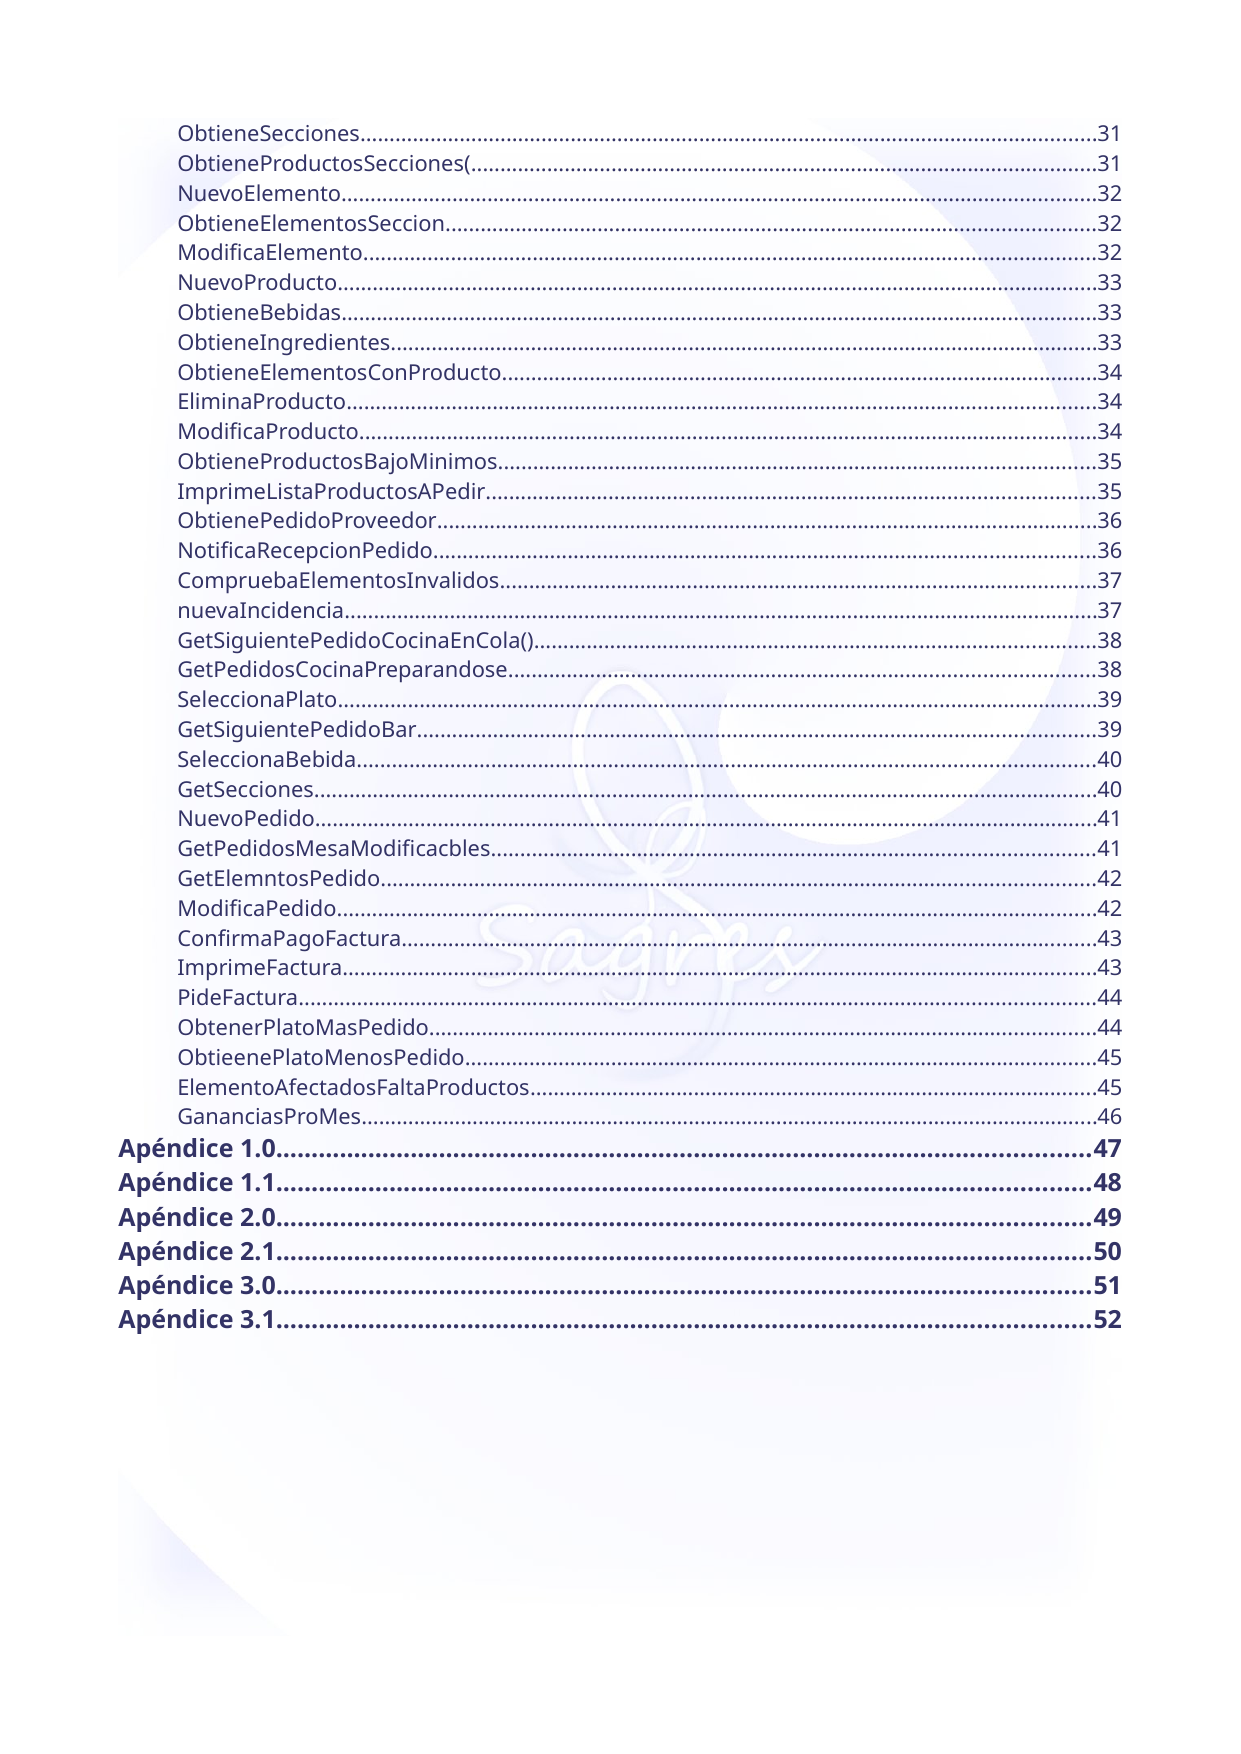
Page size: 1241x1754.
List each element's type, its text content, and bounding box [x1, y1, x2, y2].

text ObtieneSecciones 31 [177, 118, 1122, 148]
text Apéndice 2.0 49 [118, 1199, 1122, 1233]
text ElementoAfectadosFaltaProductos 45 [177, 1071, 1122, 1101]
text GetSecciones 40 [177, 773, 1122, 803]
text ObtieneElementosSeccion 32 [177, 207, 1122, 237]
text NuevoProducto 33 [177, 267, 1122, 297]
text ObtieneBebidas 33 [177, 297, 1122, 327]
text ImprimeListaProductosAPedir 35 [177, 476, 1122, 505]
text ImprimeFactura 43 [177, 952, 1122, 982]
text GetSiguientePedidoBar 39 [177, 714, 1122, 744]
text ObtieenePlatoMenosPedido 45 [177, 1042, 1122, 1071]
picture [118, 118, 177, 1131]
text Apéndice 2.1 50 [118, 1233, 1122, 1267]
text Apéndice 1.0 47 [118, 1131, 1122, 1165]
text NuevoElemento 32 [177, 178, 1122, 207]
picture [118, 1335, 1122, 1636]
text ModificaElemento 32 [177, 237, 1122, 267]
text NotificaRecepcionPedido 36 [177, 535, 1122, 565]
text GetPedidosCocinaPreparandose 38 [177, 654, 1122, 684]
text ConfirmaPagoFactura 43 [177, 922, 1122, 952]
text ObtieneElementosConProducto 34 [177, 356, 1122, 386]
text GetPedidosMesaModificacbles 41 [177, 833, 1122, 863]
text Apéndice 3.0 51 [118, 1267, 1122, 1301]
text ObtienePedidoProveedor 36 [177, 505, 1122, 535]
text Apéndice 1.1 48 [118, 1165, 1122, 1199]
text nuevaIncidencia 37 [177, 595, 1122, 624]
text EliminaProducto 34 [177, 386, 1122, 416]
text GetElemntosPedido 42 [177, 863, 1122, 893]
text CompruebaElementosInvalidos 37 [177, 565, 1122, 595]
text Apéndice 3.1 52 [118, 1301, 1122, 1335]
text ModificaPedido 42 [177, 893, 1122, 922]
text SeleccionaBebida 40 [177, 744, 1122, 773]
text SeleccionaPlato 39 [177, 684, 1122, 714]
text PideFactura 44 [177, 982, 1122, 1012]
text ModificaProducto 34 [177, 416, 1122, 446]
text ObtieneIngredientes 33 [177, 327, 1122, 356]
text GananciasProMes 46 [177, 1101, 1122, 1131]
text ObtieneProductosSecciones( 31 [177, 148, 1122, 178]
text ObtieneProductosBajoMinimos 35 [177, 446, 1122, 476]
text GetSiguientePedidoCocinaEnCola() 38 [177, 624, 1122, 654]
text NuevoPedido 41 [177, 803, 1122, 833]
text ObtenerPlatoMasPedido 44 [177, 1012, 1122, 1042]
